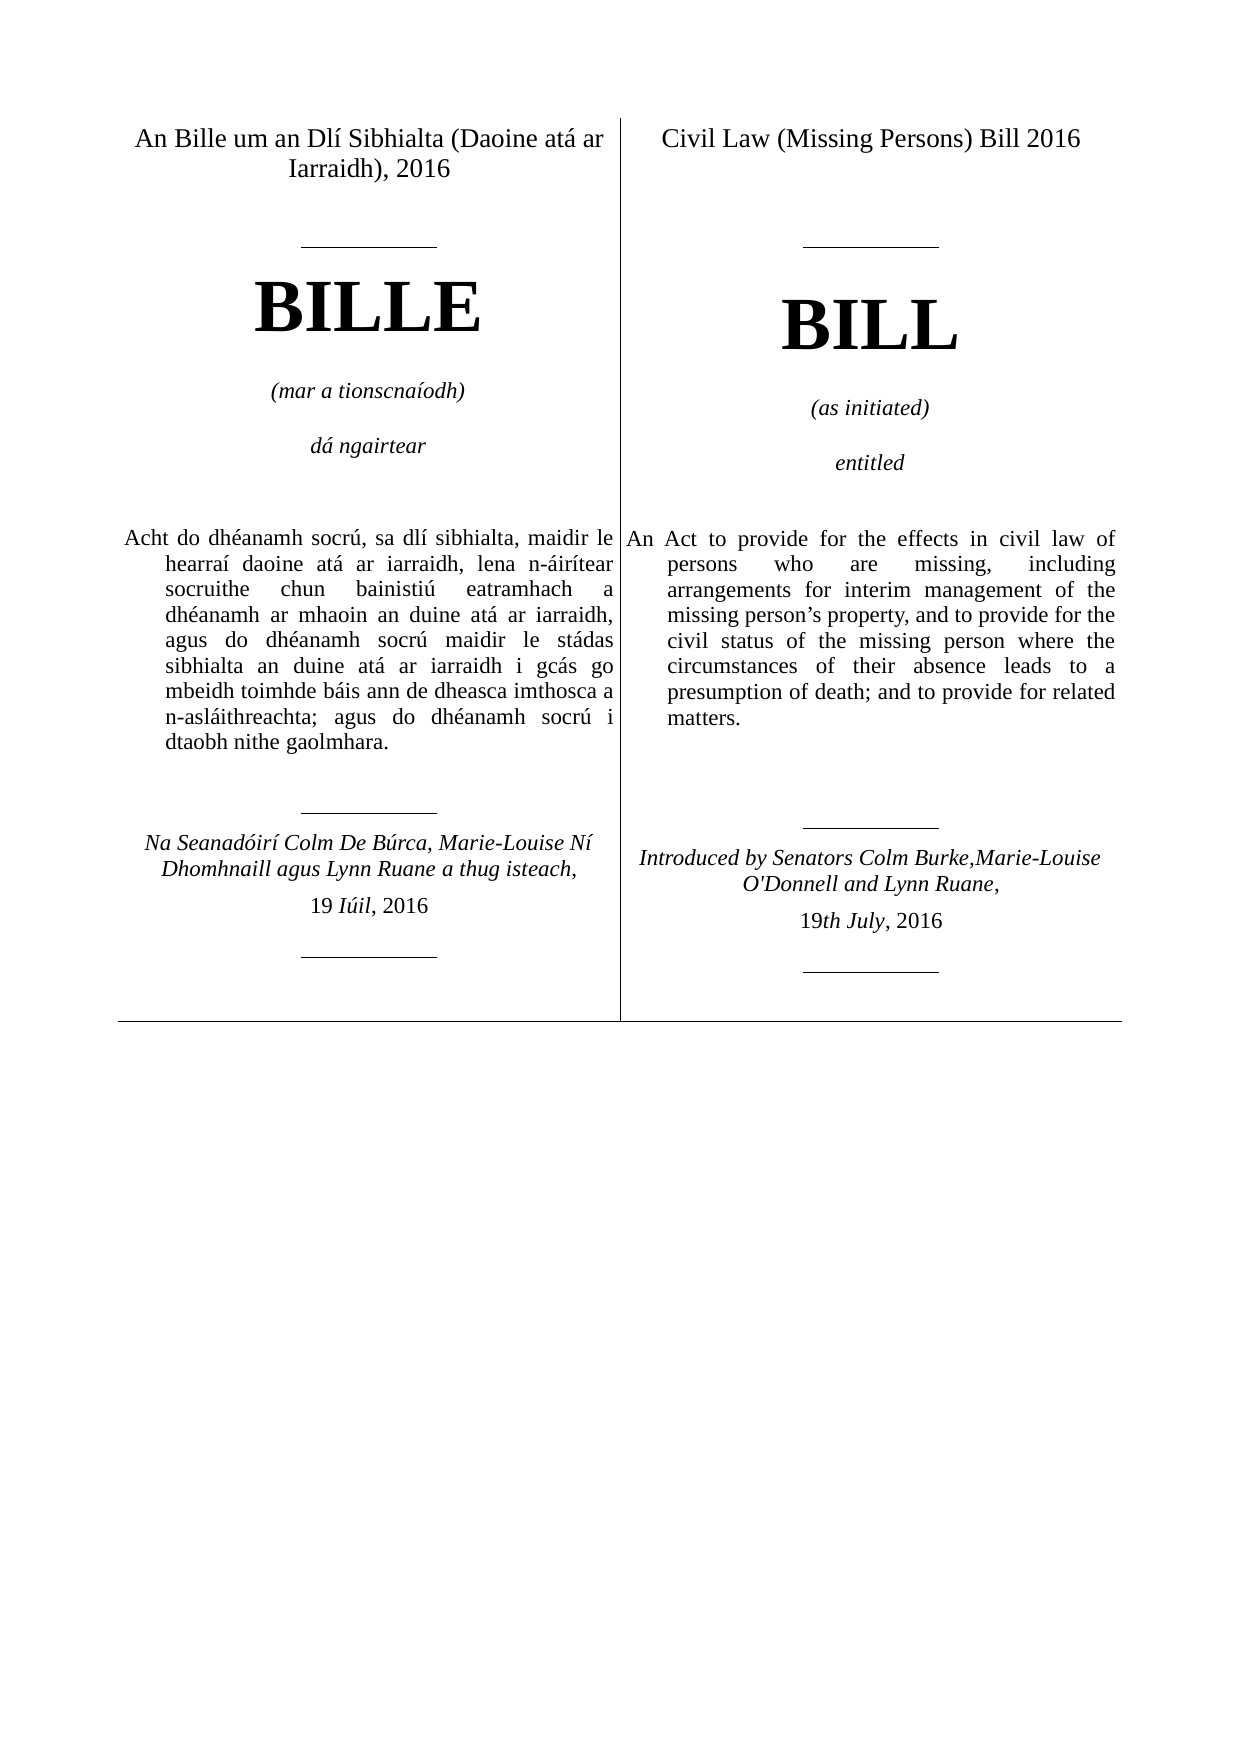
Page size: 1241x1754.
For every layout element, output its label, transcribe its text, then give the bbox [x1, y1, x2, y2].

table_header An Bille um an Dlí Sibhialta (Daoine atá ar Iarraidh), 2016 BILLE (mar a tionscnaíodh) dá ngairtear Acht do dhéanamh socrú, sa dlí sibhialta, maidir le hearraí daoine atá ar iarraidh, lena n-áirítear socruithe chun bainistiú eatramhach a dhéanamh ar mhaoin an duine atá ar iarraidh, agus do dhéanamh socrú maidir le stádas sibhialta an duine atá ar iarraidh i gcás go mbeidh toimhde báis ann de dheasca imthosca a n-asláithreachta; agus do dhéanamh socrú i dtaobh nithe gaolmhara. Na Seanadóirí Colm De Búrca, Marie-Louise Ní Dhomhnaill agus Lynn Ruane a thug isteach, 19 Iúil, 2016 [118, 118, 620, 1021]
table_header Civil Law (Missing Persons) Bill 2016 BILL (as initiated) entitled An Act to provide for the effects in civil law of persons who are missing, including arrangements for interim management of the missing person’s property, and to provide for the civil status of the missing person where the circumstances of their absence leads to a presumption of death; and to provide for related matters. Introduced by Senators Colm Burke,Marie-Louise O'Donnell and Lynn Ruane, 19th July, 2016 [621, 118, 1122, 1021]
